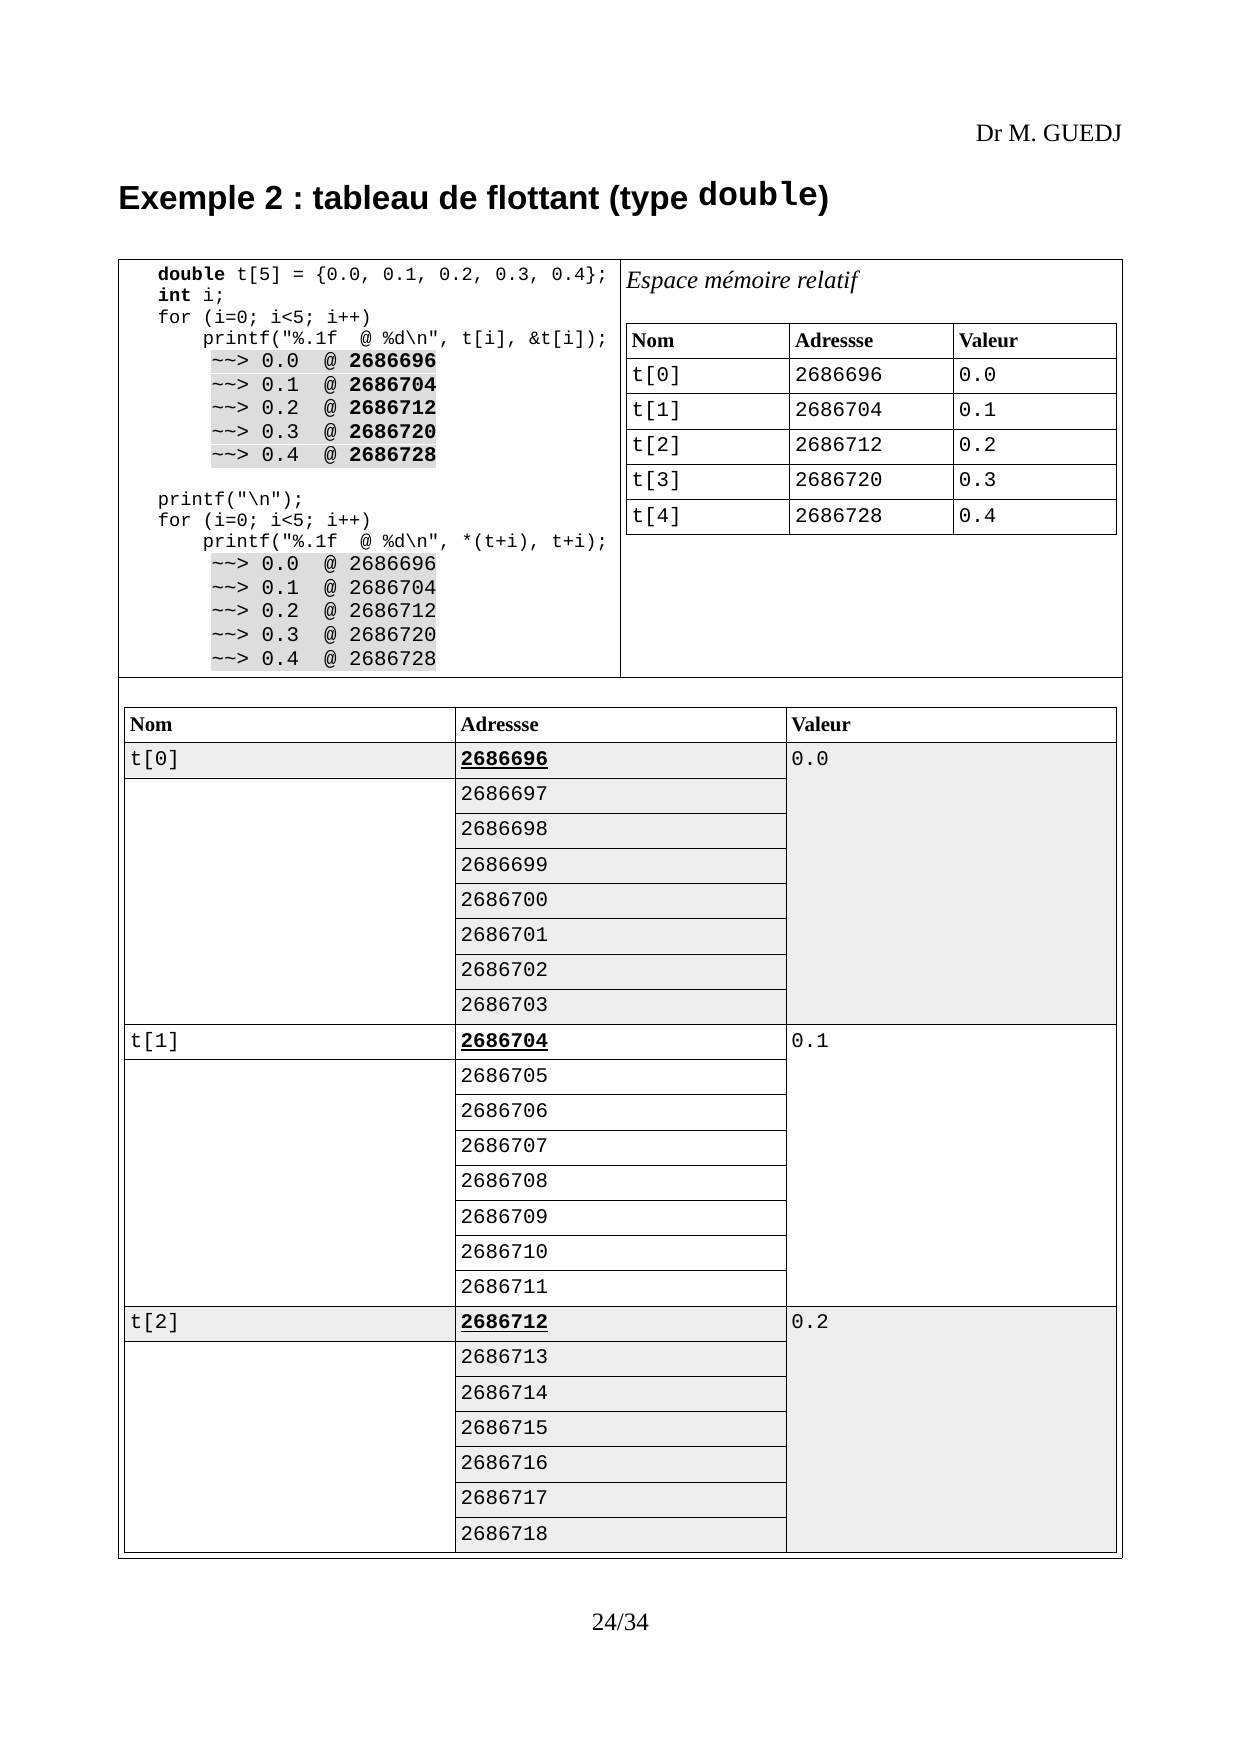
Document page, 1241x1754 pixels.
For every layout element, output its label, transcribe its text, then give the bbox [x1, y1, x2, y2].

table_cell 2686703 [456, 990, 786, 1024]
table_cell 2686713 [456, 1342, 786, 1376]
table_header double t[5] = {0.0, 0.1, 0.2, 0.3, 0.4}; int i; for (i=0; i<5; i++) printf("%.1f @ %d\n", t[i], &t[i]); ~~> 0.0 @ 2686696 ~~> 0.1 @ 2686704 ~~> 0.2 @ 2686712 ~~> 0.3 @ 2686720 ~~> 0.4 @ 2686728 printf("\n"); for (i=0; i<5; i++) printf("%.1f @ %d\n", *(t+i), t+i); ~~> 0.0 @ 2686696 ~~> 0.1 @ 2686704 ~~> 0.2 @ 2686712 ~~> 0.3 @ 2686720 ~~> 0.4 @ 2686728 [119, 260, 620, 677]
table_cell t[1] [627, 394, 789, 428]
table_header Valeur [954, 324, 1116, 358]
table_cell [125, 779, 455, 1024]
table_cell 2686709 [456, 1201, 786, 1235]
table_cell t[0] [125, 743, 455, 777]
table_cell 2686711 [456, 1271, 786, 1306]
table_cell t[0] [627, 359, 789, 393]
table_cell 2686708 [456, 1166, 786, 1200]
table_cell 0.4 [954, 500, 1116, 534]
table_cell 2686696 [456, 743, 786, 777]
table_cell 2686699 [456, 849, 786, 883]
table_header Nom [125, 708, 455, 742]
table_cell 2686717 [456, 1483, 786, 1517]
table_header Valeur [787, 708, 1116, 742]
table_cell 2686704 [456, 1025, 786, 1059]
table_cell 2686698 [456, 814, 786, 848]
table_header Adressse [790, 324, 953, 358]
table_cell 2686706 [456, 1095, 786, 1129]
table_cell 2686705 [456, 1060, 786, 1094]
table_cell 2686704 [790, 394, 953, 428]
table_cell 2686712 [456, 1307, 786, 1341]
table_cell 2686716 [456, 1447, 786, 1482]
table_cell 2686718 [456, 1518, 786, 1552]
table_cell 2686714 [456, 1377, 786, 1411]
table_cell t[4] [627, 500, 789, 534]
table_cell 2686702 [456, 955, 786, 989]
table_cell [125, 1342, 455, 1552]
table_cell 2686700 [456, 884, 786, 918]
table_cell [125, 1060, 455, 1306]
table_cell 2686712 [790, 430, 953, 464]
table_cell 2686701 [456, 919, 786, 953]
table_cell 0.1 [954, 394, 1116, 428]
table_cell t[2] [125, 1307, 455, 1341]
table_cell 2686728 [790, 500, 953, 534]
table_cell 2686707 [456, 1131, 786, 1165]
table_cell t[2] [627, 430, 789, 464]
table_cell t[1] [125, 1025, 455, 1059]
table_cell 2686715 [456, 1412, 786, 1446]
table_header Adressse [456, 708, 786, 742]
table_header Espace mémoire relatif [621, 260, 1122, 677]
table_cell 0.3 [954, 465, 1116, 499]
table_cell 0.1 [787, 1025, 1116, 1306]
table_cell 2686696 [790, 359, 953, 393]
table_cell 0.0 [787, 743, 1116, 1024]
table_header Nom [627, 324, 789, 358]
subtitle Exemple 2 : tableau de flottant (type double) [118, 176, 1122, 218]
table_cell 0.2 [954, 430, 1116, 464]
table_cell [119, 678, 1122, 1558]
table_cell t[3] [627, 465, 789, 499]
table_cell 0.2 [787, 1307, 1116, 1552]
table_cell 2686697 [456, 779, 786, 813]
table_cell 0.0 [954, 359, 1116, 393]
table_cell 2686710 [456, 1236, 786, 1270]
table_cell 2686720 [790, 465, 953, 499]
